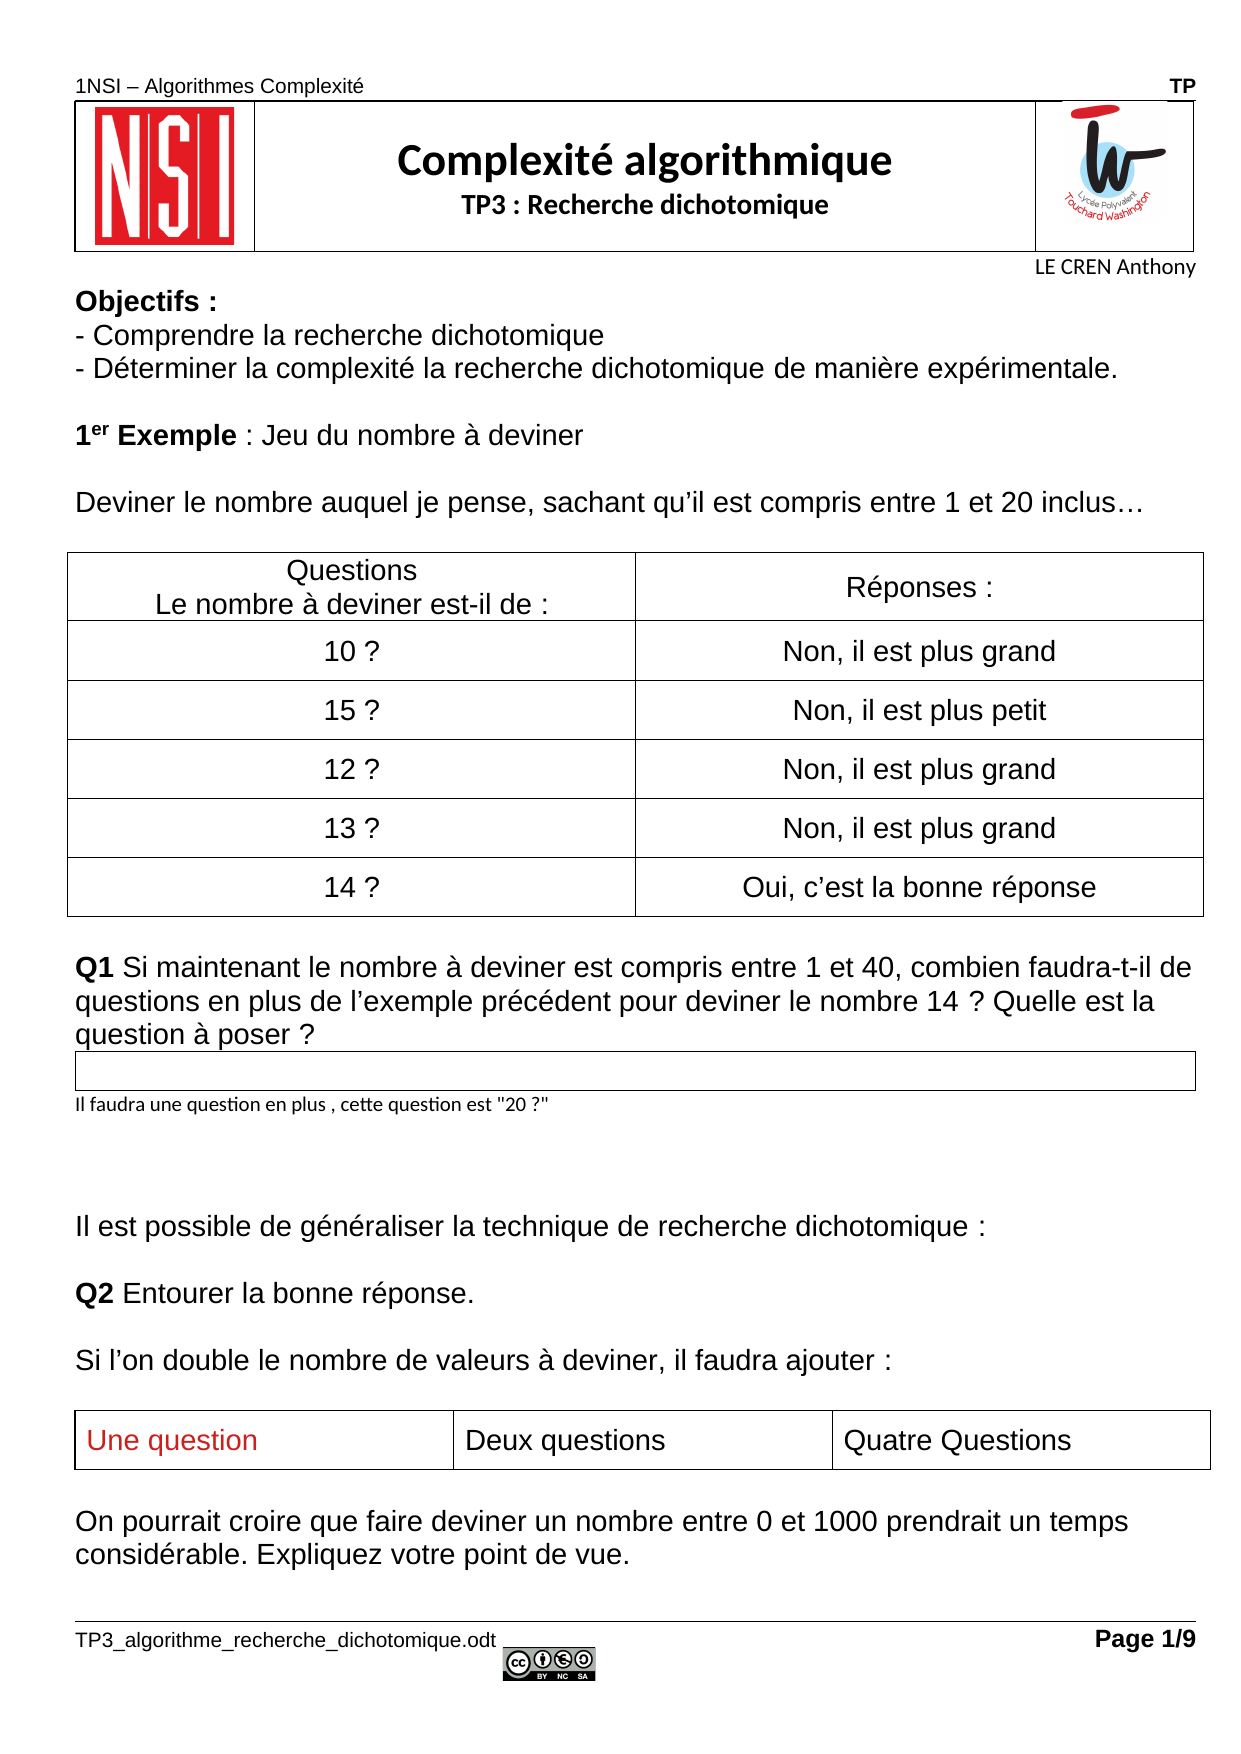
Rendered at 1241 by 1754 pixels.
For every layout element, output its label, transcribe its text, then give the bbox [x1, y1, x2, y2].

table_cell Non, il est plus grand [636, 799, 1203, 857]
table_header [1036, 102, 1193, 251]
table_cell Non, il est plus grand [636, 740, 1203, 798]
table_header Complexité algorithmique TP3 : Recherche dichotomique [255, 102, 1035, 251]
picture [502, 1647, 596, 1681]
text LE CREN Anthony [75, 252, 1196, 280]
table_header Quatre Questions [833, 1411, 1210, 1469]
table_cell 10 ? [68, 621, 635, 679]
table_header Questions Le nombre à deviner est-il de : [68, 553, 635, 620]
table_header Une question [76, 1411, 453, 1469]
table_cell Non, il est plus grand [636, 621, 1203, 679]
table_cell 14 ? [68, 858, 635, 916]
text - Comprendre la recherche dichotomique [75, 317, 1196, 351]
table_cell 12 ? [68, 740, 635, 798]
table_cell Non, il est plus petit [636, 681, 1203, 738]
table_header [76, 102, 254, 251]
table_header Deux questions [454, 1411, 832, 1469]
text Il faudra une question en plus , cette question est "20 ?" [75, 1091, 1196, 1116]
text Il est possible de généraliser la technique de recherche dichotomique : [75, 1209, 1196, 1242]
text - Déterminer la complexité la recherche dichotomique de manière expérimentale. [75, 351, 1196, 384]
text Q1 Si maintenant le nombre à deviner est compris entre 1 et 40, combien faudra-t-il de questions en plus de l’exemple précédent pour deviner le nombre 14 ? Quelle est la question à poser ? [75, 950, 1196, 1051]
picture [1062, 101, 1168, 223]
table_cell 15 ? [68, 681, 635, 738]
table_cell Oui, c’est la bonne réponse [636, 858, 1203, 916]
text Objectifs : [75, 284, 1196, 317]
text Q2 Entourer la bonne réponse. [75, 1276, 1196, 1309]
text On pourrait croire que faire deviner un nombre entre 0 et 1000 prendrait un temps considérable. Expliquez votre point de vue. [75, 1503, 1196, 1571]
table_header Réponses : [636, 553, 1203, 620]
text 1er Exemple : Jeu du nombre à deviner [75, 418, 1196, 452]
text Si l’on double le nombre de valeurs à deviner, il faudra ajouter : [75, 1343, 1196, 1376]
table_cell 13 ? [68, 799, 635, 857]
text Deviner le nombre auquel je pense, sachant qu’il est compris entre 1 et 20 inclus… [75, 485, 1196, 519]
